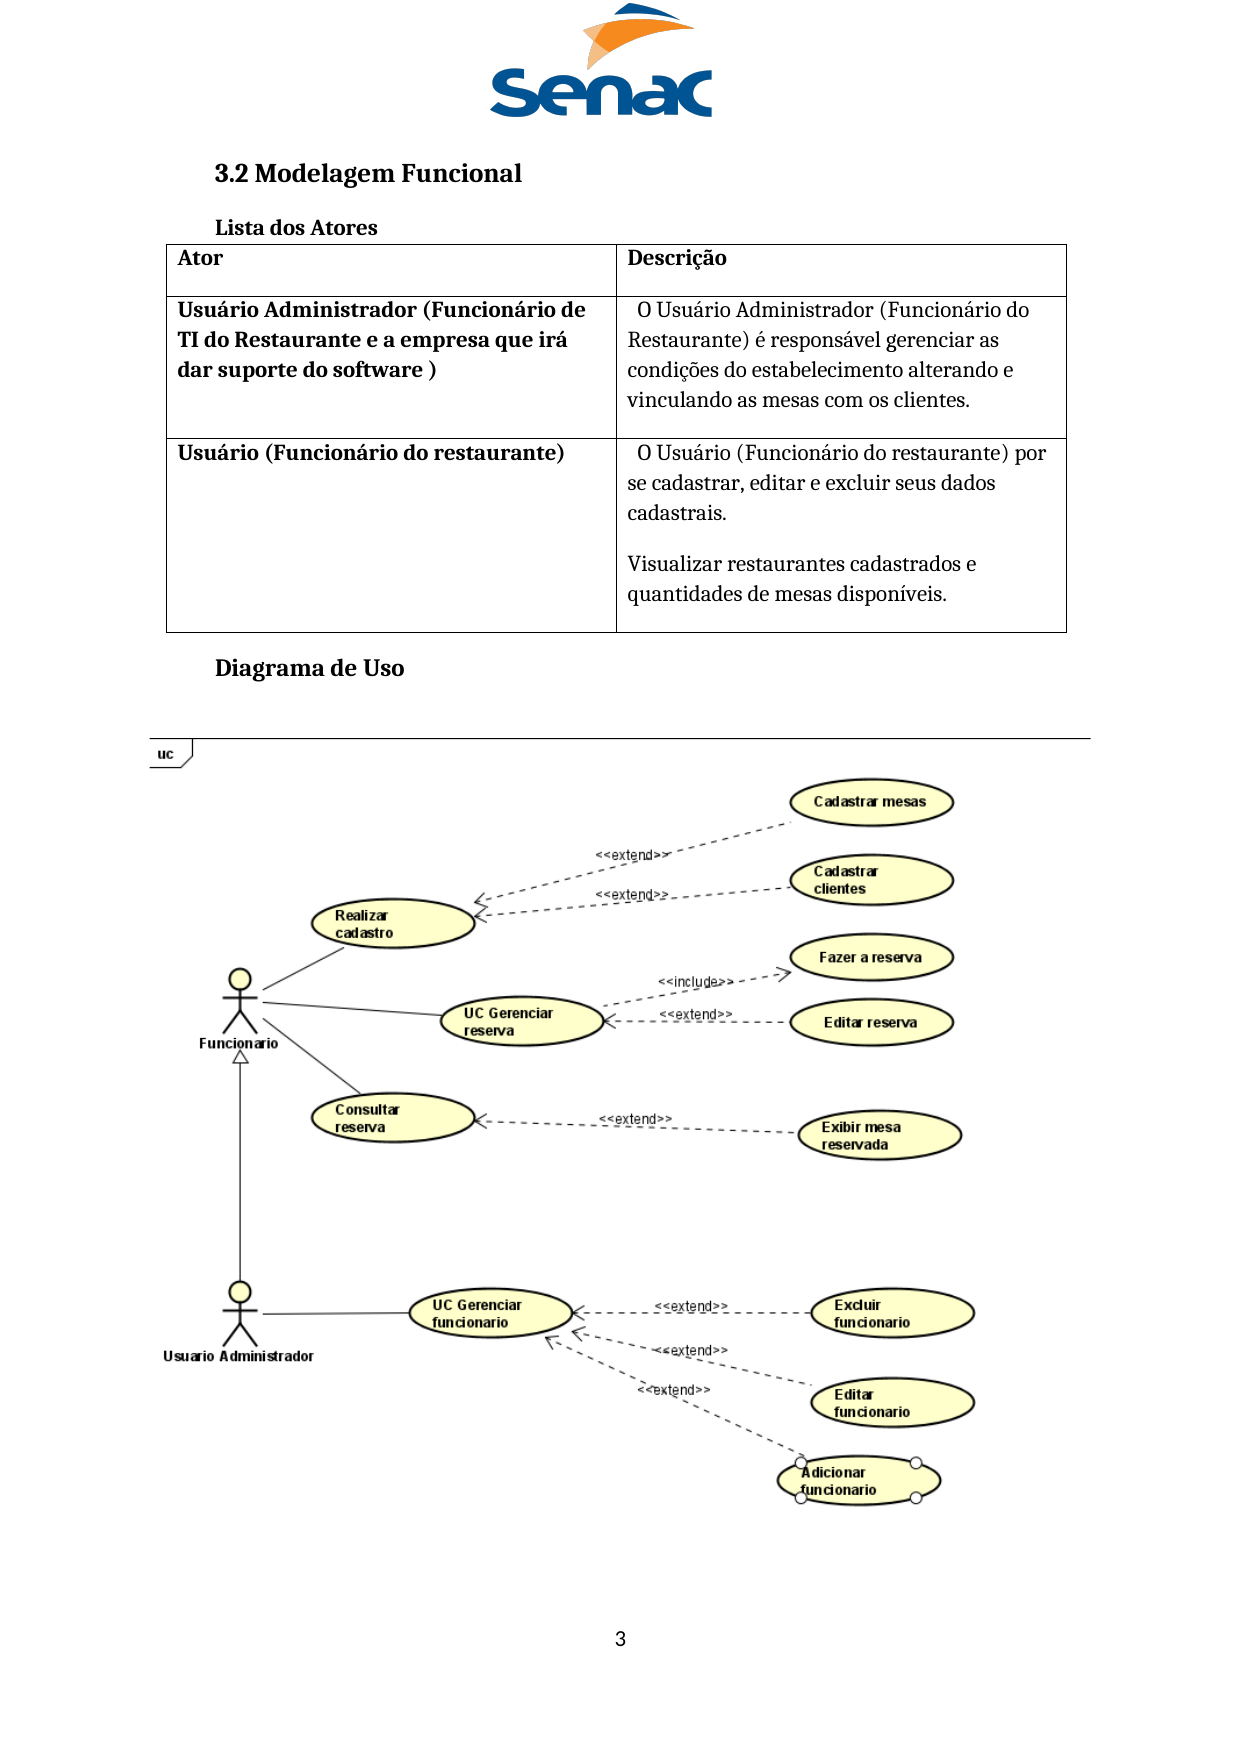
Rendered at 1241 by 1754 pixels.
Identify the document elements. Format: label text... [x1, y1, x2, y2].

table_cell O Usuário Administrador (Funcionário do Restaurante) é responsável gerenciar as condições do estabelecimento alterando e vinculando as mesas com os clientes. [617, 297, 1066, 438]
subtitle Diagrama de Uso [177, 654, 1063, 683]
table_header Ator [167, 245, 616, 296]
table_header Descrição [617, 245, 1066, 296]
table_cell O Usuário (Funcionário do restaurante) por se cadastrar, editar e excluir seus dados cadastrais. Visualizar restaurantes cadastrados e quantidades de mesas disponíveis. [617, 439, 1066, 632]
table_cell Usuário Administrador (Funcionário de TI do Restaurante e a empresa que irá dar suporte do software ) [167, 297, 616, 438]
subtitle Lista dos Atores [177, 214, 1063, 241]
table_cell Usuário (Funcionário do restaurante) [167, 439, 616, 632]
subtitle 3.2 Modelagem Funcional [177, 158, 1063, 189]
picture [490, 3, 712, 117]
picture [149, 738, 1091, 1545]
